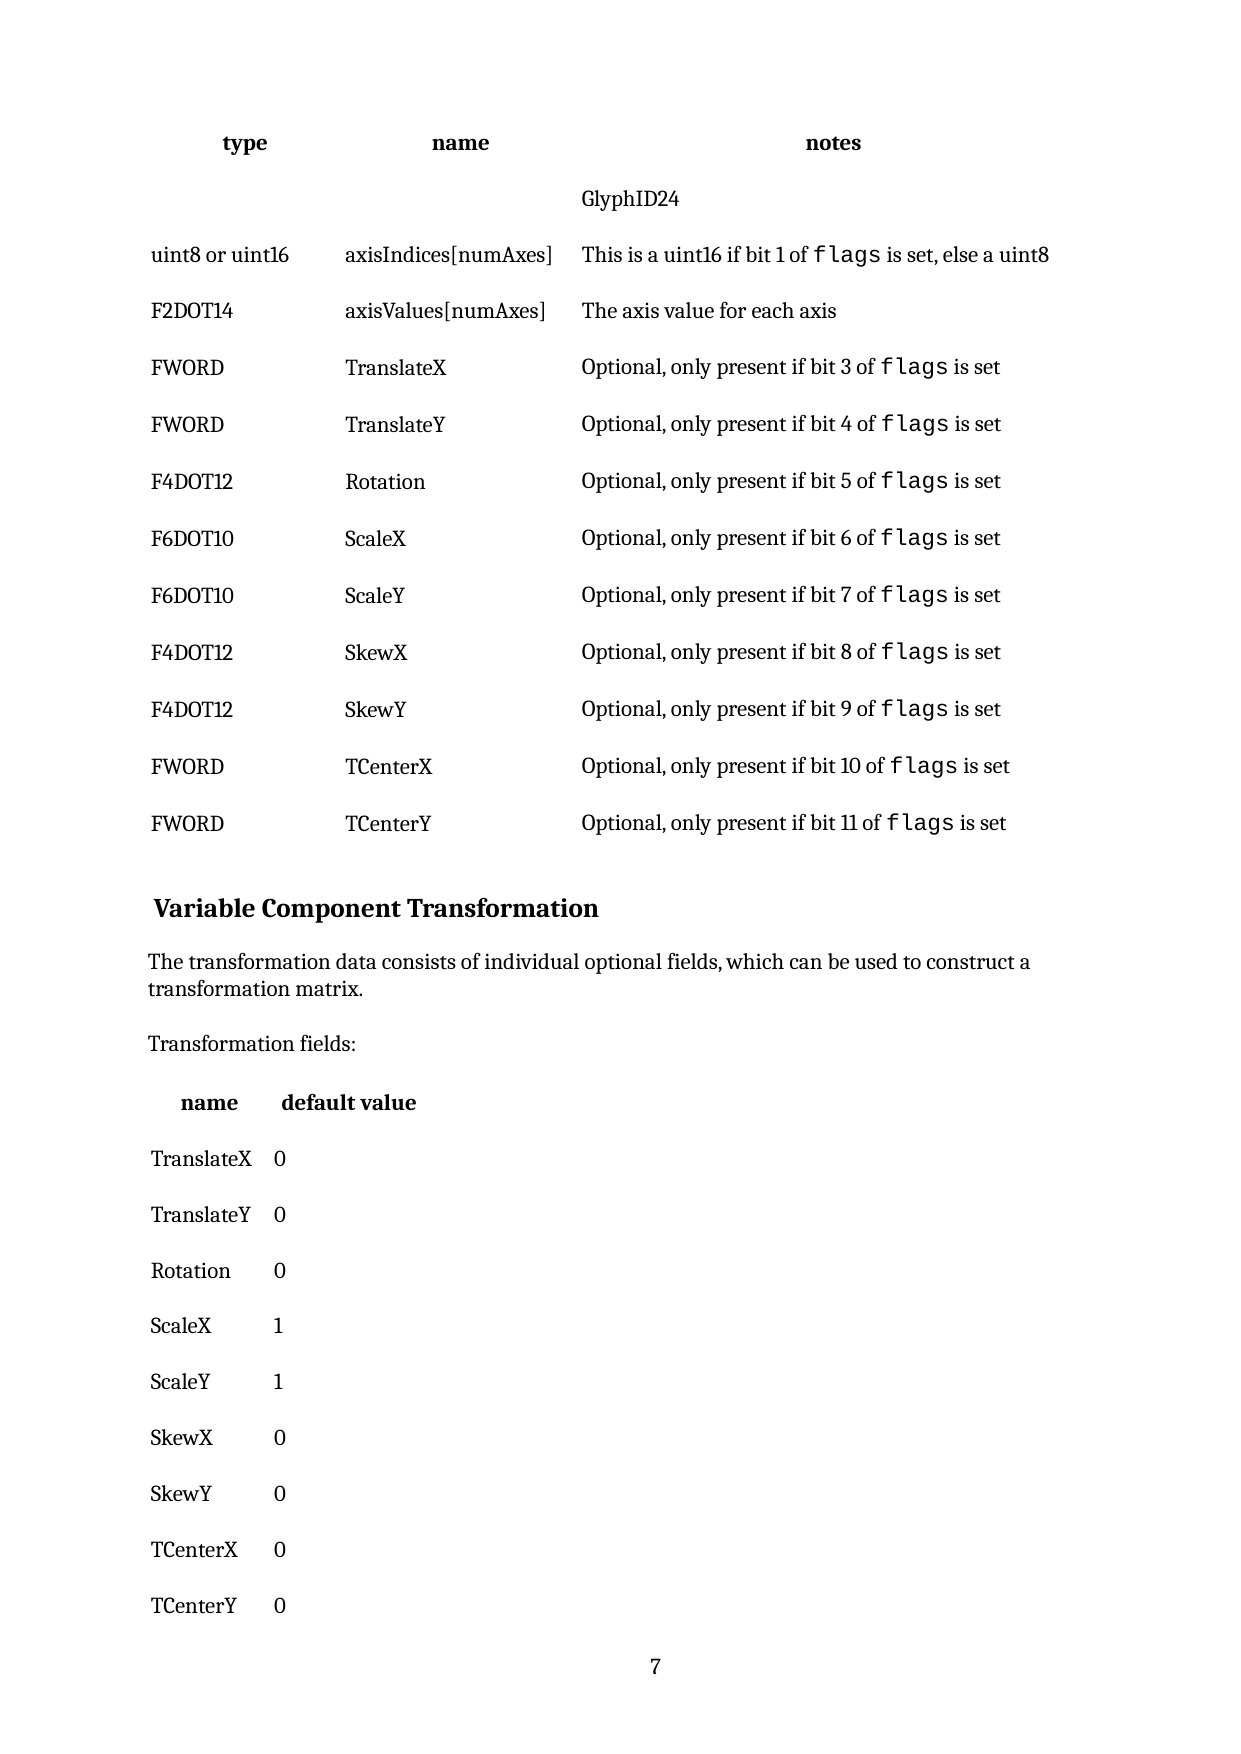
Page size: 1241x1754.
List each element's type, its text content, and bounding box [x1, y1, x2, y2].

table_cell TranslateX [342, 351, 579, 408]
table_cell F6DOT10 [148, 579, 342, 636]
table_cell axisValues[numAxes] [342, 295, 579, 351]
table_cell Optional, only present if bit 9 of flags is set [579, 693, 1088, 750]
table_cell TCenterY [342, 807, 579, 864]
table_cell Rotation [148, 1255, 271, 1310]
table_cell FWORD [148, 351, 342, 408]
text Transformation fields: [148, 1031, 1163, 1057]
subtitle Variable Component Transformation [148, 893, 1163, 924]
table_cell GlyphID24 [579, 183, 1088, 238]
table_cell FWORD [148, 408, 342, 465]
table_cell This is a uint16 if bit 1 of flags is set, else a uint8 [579, 239, 1088, 295]
table_cell FWORD [148, 750, 342, 807]
table_cell axisIndices[numAxes] [342, 239, 579, 295]
table_cell Optional, only present if bit 3 of flags is set [579, 351, 1088, 408]
table_cell F4DOT12 [148, 465, 342, 522]
table_cell Optional, only present if bit 8 of flags is set [579, 636, 1088, 693]
table_cell TCenterX [342, 750, 579, 807]
table_cell ScaleY [148, 1366, 271, 1422]
table_cell 0 [271, 1478, 427, 1534]
table_cell TranslateX [148, 1143, 271, 1199]
table_header name [342, 127, 579, 183]
table_cell 0 [271, 1422, 427, 1478]
table_cell Optional, only present if bit 6 of flags is set [579, 522, 1088, 579]
table_header default value [271, 1087, 427, 1143]
table_cell Rotation [342, 465, 579, 522]
table_cell 0 [271, 1590, 427, 1645]
table_cell uint8 or uint16 [148, 239, 342, 295]
table_cell F4DOT12 [148, 636, 342, 693]
table_cell The axis value for each axis [579, 295, 1088, 351]
table_cell Optional, only present if bit 10 of flags is set [579, 750, 1088, 807]
table_cell SkewX [342, 636, 579, 693]
table_cell SkewY [342, 693, 579, 750]
table_cell ScaleX [148, 1310, 271, 1366]
table_cell TranslateY [342, 408, 579, 465]
table_cell SkewY [148, 1478, 271, 1534]
table_cell FWORD [148, 807, 342, 864]
table_cell Optional, only present if bit 11 of flags is set [579, 807, 1088, 864]
table_cell 1 [271, 1366, 427, 1422]
table_cell ScaleY [342, 579, 579, 636]
table_cell 0 [271, 1199, 427, 1254]
table_cell F2DOT14 [148, 295, 342, 351]
table_cell [342, 183, 579, 238]
table_header notes [579, 127, 1088, 183]
table_cell F6DOT10 [148, 522, 342, 579]
table_cell 0 [271, 1143, 427, 1199]
table_cell Optional, only present if bit 7 of flags is set [579, 579, 1088, 636]
table_cell [148, 183, 342, 238]
table_header name [148, 1087, 271, 1143]
table_cell Optional, only present if bit 5 of flags is set [579, 465, 1088, 522]
table_cell TCenterX [148, 1534, 271, 1589]
table_cell 0 [271, 1534, 427, 1589]
table_cell Optional, only present if bit 4 of flags is set [579, 408, 1088, 465]
table_cell TranslateY [148, 1199, 271, 1254]
table_cell ScaleX [342, 522, 579, 579]
text The transformation data consists of individual optional fields, which can be used to construct a transformation matrix. [148, 949, 1163, 1002]
table_cell F4DOT12 [148, 693, 342, 750]
table_header type [148, 127, 342, 183]
table_cell TCenterY [148, 1590, 271, 1645]
table_cell 1 [271, 1310, 427, 1366]
table_cell SkewX [148, 1422, 271, 1478]
table_cell 0 [271, 1255, 427, 1310]
